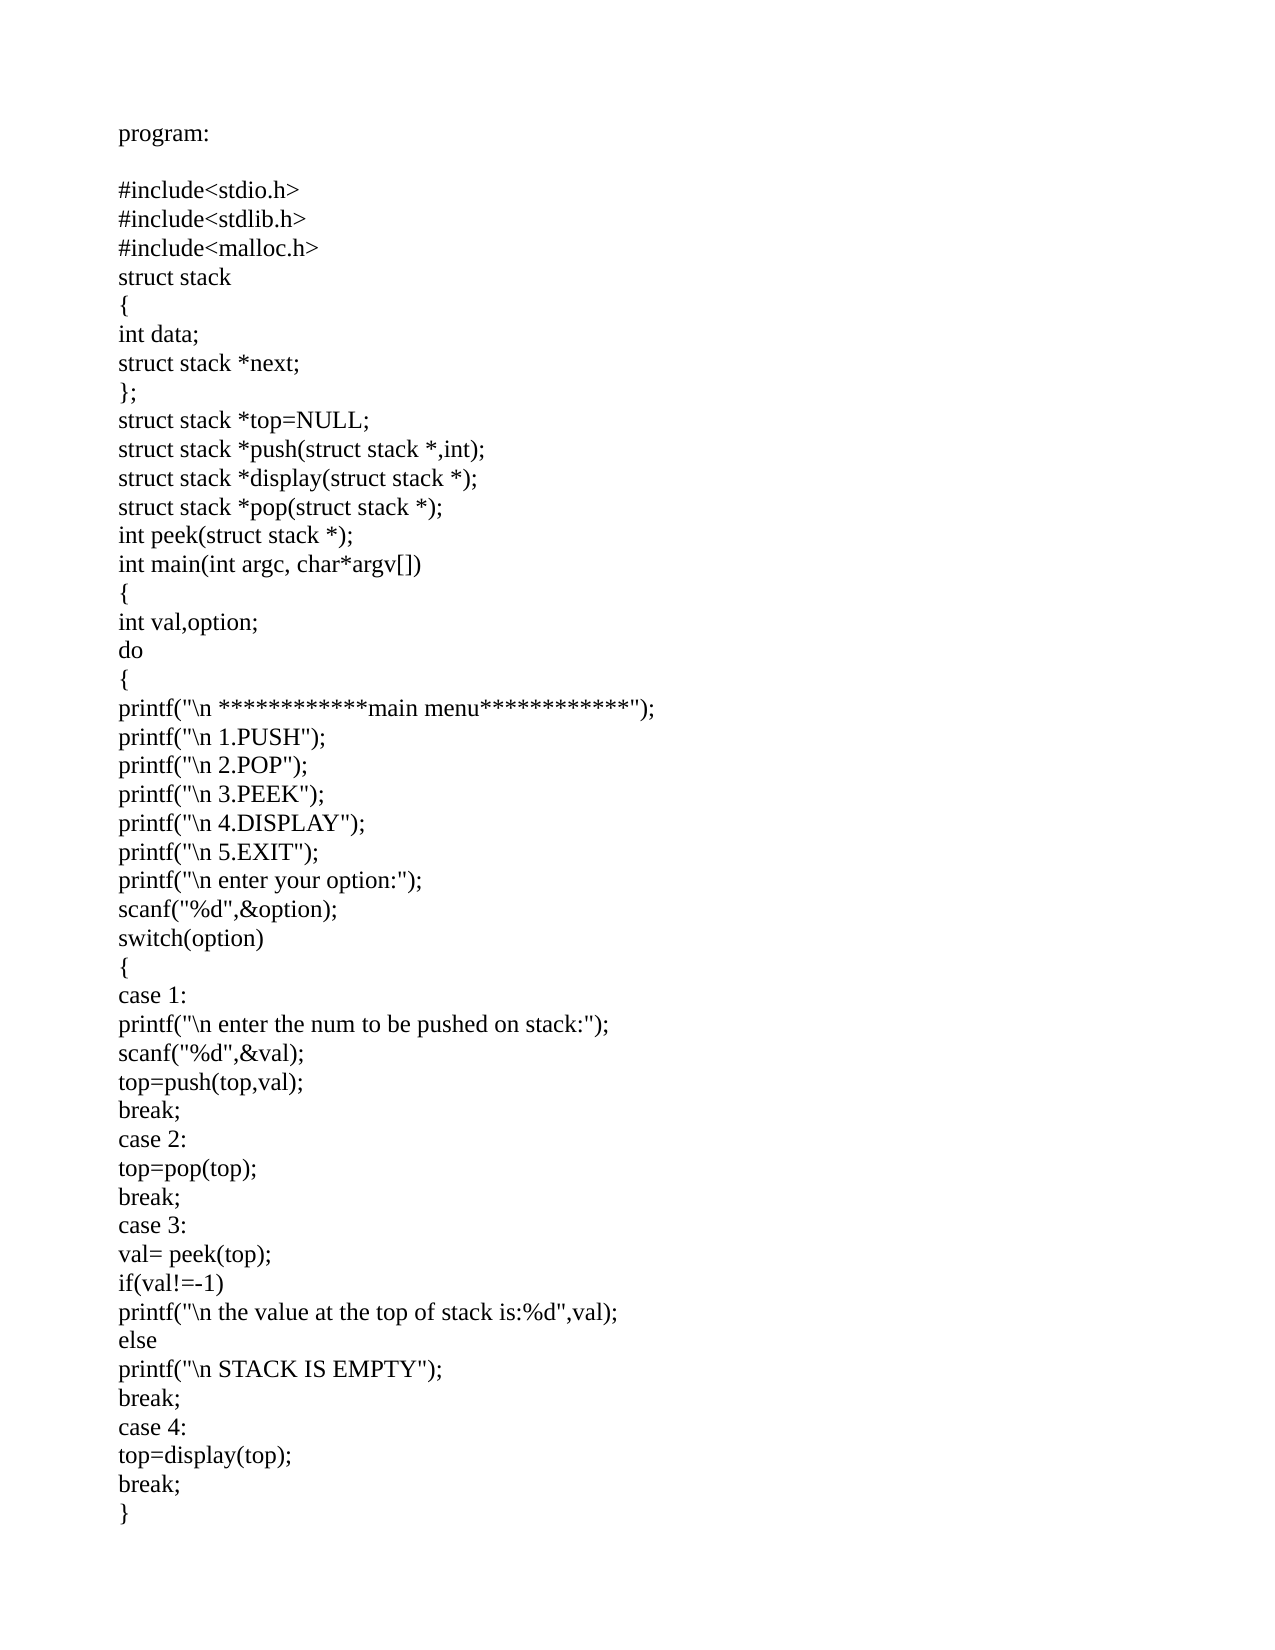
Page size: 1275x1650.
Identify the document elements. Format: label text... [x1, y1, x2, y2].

text printf("\n enter the num to be pushed on stack:"); [118, 1009, 1157, 1038]
text printf("\n 1.PUSH"); [118, 722, 1157, 751]
text switch(option) [118, 923, 1157, 952]
text struct stack *display(struct stack *); [118, 463, 1157, 492]
text struct stack *pop(struct stack *); [118, 492, 1157, 521]
text scanf("%d",&val); [118, 1038, 1157, 1067]
text printf("\n enter your option:"); [118, 866, 1157, 894]
text break; [118, 1182, 1157, 1211]
text struct stack *next; [118, 348, 1157, 377]
text int main(int argc, char*argv[]) [118, 549, 1157, 578]
text { [118, 664, 1157, 693]
text case 4: [118, 1412, 1157, 1441]
text top=push(top,val); [118, 1067, 1157, 1096]
text } [118, 1498, 1157, 1527]
text }; [118, 377, 1157, 406]
text printf("\n 5.EXIT"); [118, 837, 1157, 866]
text top=display(top); [118, 1441, 1157, 1469]
text case 2: [118, 1124, 1157, 1153]
text printf("\n 2.POP"); [118, 751, 1157, 779]
text do [118, 636, 1157, 664]
text scanf("%d",&option); [118, 894, 1157, 923]
text { [118, 578, 1157, 607]
text case 1: [118, 981, 1157, 1009]
text printf("\n 4.DISPLAY"); [118, 808, 1157, 837]
text printf("\n ************main menu************"); [118, 693, 1157, 722]
text #include<stdio.h> [118, 176, 1157, 204]
text struct stack [118, 262, 1157, 291]
text if(val!=-1) [118, 1268, 1157, 1297]
text int val,option; [118, 607, 1157, 636]
text printf("\n STACK IS EMPTY"); [118, 1354, 1157, 1383]
text int data; [118, 319, 1157, 348]
text break; [118, 1383, 1157, 1412]
text struct stack *push(struct stack *,int); [118, 434, 1157, 463]
text val= peek(top); [118, 1239, 1157, 1268]
text #include<malloc.h> [118, 233, 1157, 262]
text break; [118, 1469, 1157, 1498]
text int peek(struct stack *); [118, 521, 1157, 549]
text else [118, 1326, 1157, 1354]
text { [118, 952, 1157, 981]
text #include<stdlib.h> [118, 204, 1157, 233]
text printf("\n the value at the top of stack is:%d",val); [118, 1297, 1157, 1326]
text case 3: [118, 1211, 1157, 1239]
text { [118, 291, 1157, 319]
text top=pop(top); [118, 1153, 1157, 1182]
text struct stack *top=NULL; [118, 406, 1157, 434]
text printf("\n 3.PEEK"); [118, 779, 1157, 808]
text program: [118, 118, 1157, 147]
text break; [118, 1096, 1157, 1124]
